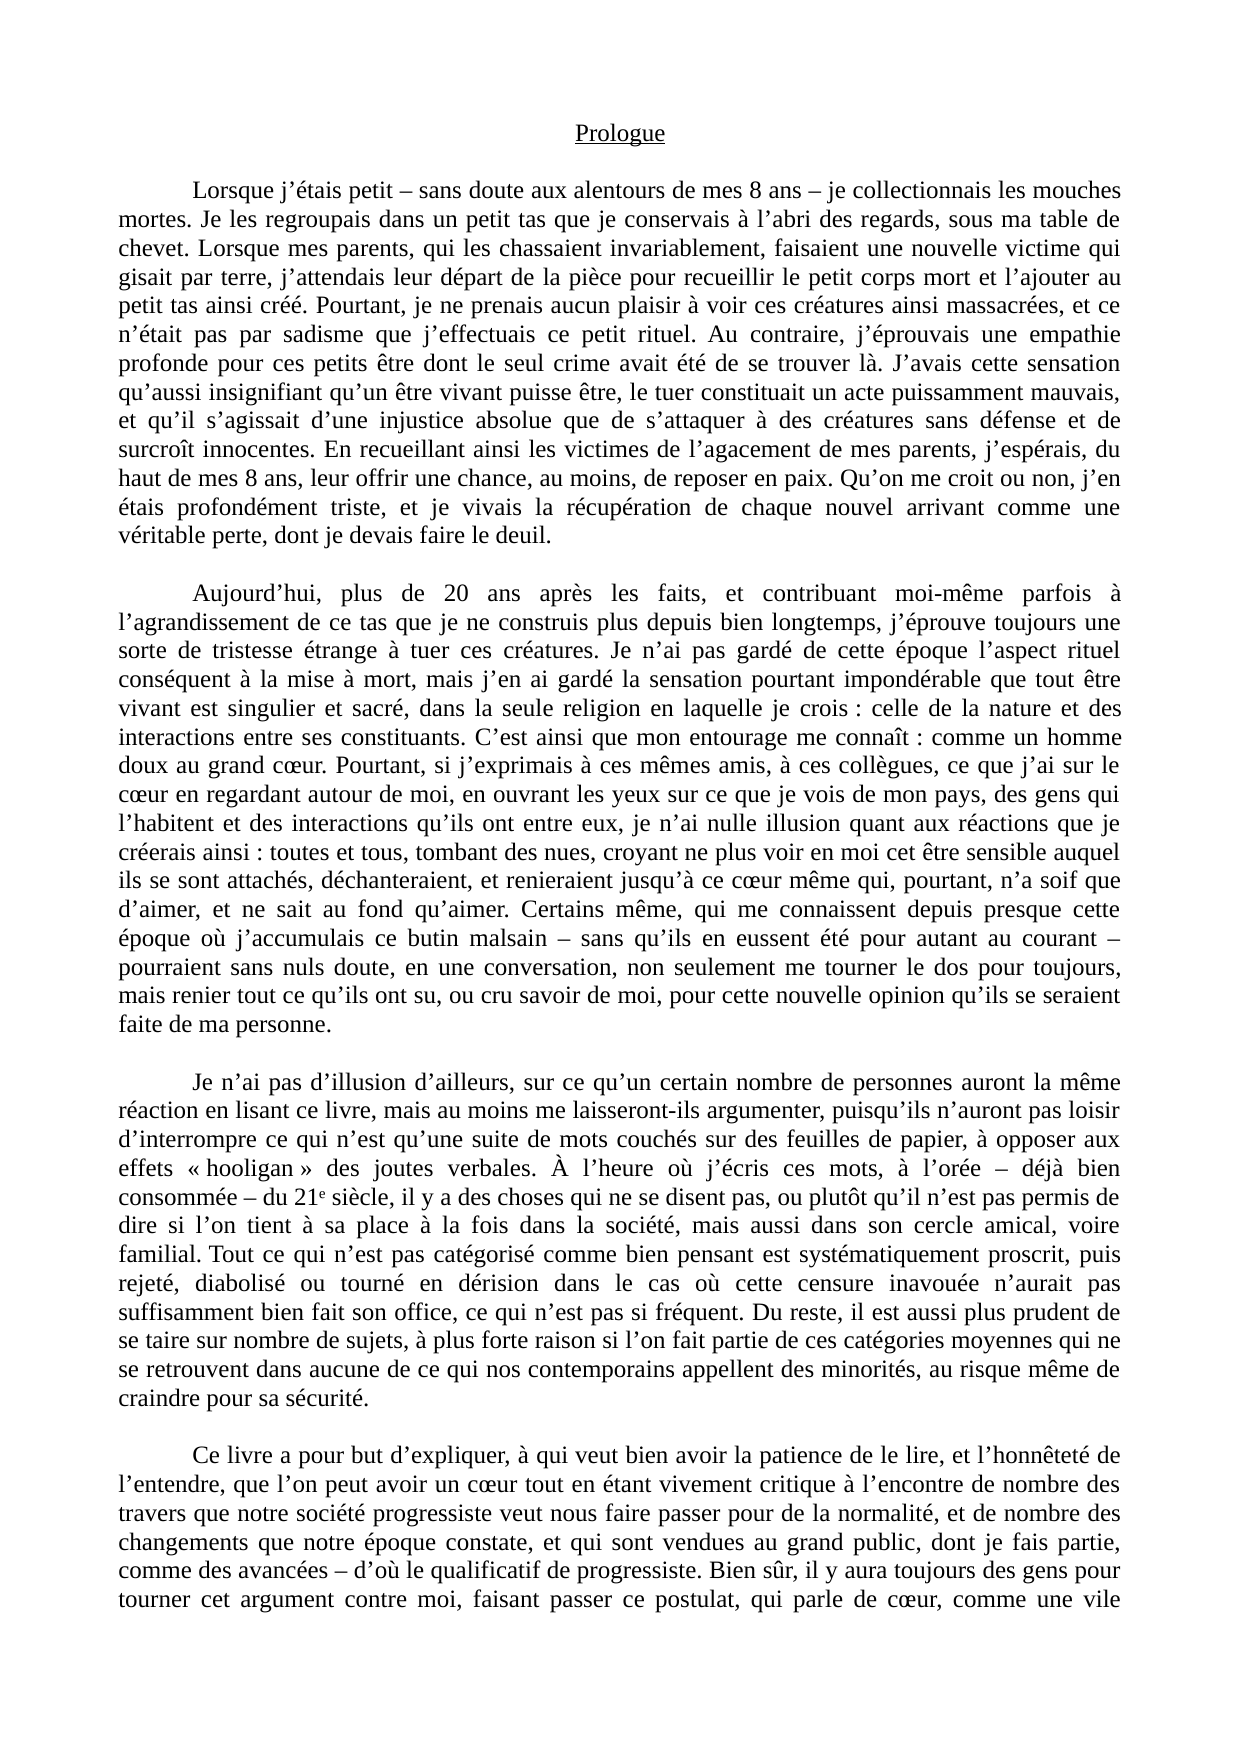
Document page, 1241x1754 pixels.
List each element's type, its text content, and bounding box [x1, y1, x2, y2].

text Prologue [118, 118, 1122, 147]
text Je n’ai pas d’illusion d’ailleurs, sur ce qu’un certain nombre de personnes auront la même réaction en lisant ce livre, mais au moins me laisseront-ils argumenter, puisqu’ils n’auront pas loisir d’interrompre ce qui n’est qu’une suite de mots couchés sur des feuilles de papier, à opposer aux effets « hooligan » des joutes verbales. À l’heure où j’écris ces mots, à l’orée – déjà bien consommée – du 21ᵉ siècle, il y a des choses qui ne se disent pas, ou plutôt qu’il n’est pas permis de dire si l’on tient à sa place à la fois dans la société, mais aussi dans son cercle amical, voire familial. Tout ce qui n’est pas catégorisé comme bien pensant est systématiquement proscrit, puis rejeté, diabolisé ou tourné en dérision dans le cas où cette censure inavouée n’aurait pas suffisamment bien fait son office, ce qui n’est pas si fréquent. Du reste, il est aussi plus prudent de se taire sur nombre de sujets, à plus forte raison si l’on fait partie de ces catégories moyennes qui ne se retrouvent dans aucune de ce qui nos contemporains appellent des minorités, au risque même de craindre pour sa sécurité. [118, 1067, 1122, 1412]
text Aujourd’hui, plus de 20 ans après les faits, et contribuant moi-même parfois à l’agrandissement de ce tas que je ne construis plus depuis bien longtemps, j’éprouve toujours une sorte de tristesse étrange à tuer ces créatures. Je n’ai pas gardé de cette époque l’aspect rituel conséquent à la mise à mort, mais j’en ai gardé la sensation pourtant impondérable que tout être vivant est singulier et sacré, dans la seule religion en laquelle je crois : celle de la nature et des interactions entre ses constituants. C’est ainsi que mon entourage me connaît : comme un homme doux au grand cœur. Pourtant, si j’exprimais à ces mêmes amis, à ces collègues, ce que j’ai sur le cœur en regardant autour de moi, en ouvrant les yeux sur ce que je vois de mon pays, des gens qui l’habitent et des interactions qu’ils ont entre eux, je n’ai nulle illusion quant aux réactions que je créerais ainsi : toutes et tous, tombant des nues, croyant ne plus voir en moi cet être sensible auquel ils se sont attachés, déchanteraient, et renieraient jusqu’à ce cœur même qui, pourtant, n’a soif que d’aimer, et ne sait au fond qu’aimer. Certains même, qui me connaissent depuis presque cette époque où j’accumulais ce butin malsain – sans qu’ils en eussent été pour autant au courant – pourraient sans nuls doute, en une conversation, non seulement me tourner le dos pour toujours, mais renier tout ce qu’ils ont su, ou cru savoir de moi, pour cette nouvelle opinion qu’ils se seraient faite de ma personne. [118, 578, 1122, 1038]
text Ce livre a pour but d’expliquer, à qui veut bien avoir la patience de le lire, et l’honnêteté de l’entendre, que l’on peut avoir un cœur tout en étant vivement critique à l’encontre de nombre des travers que notre société progressiste veut nous faire passer pour de la normalité, et de nombre des changements que notre époque constate, et qui sont vendues au grand public, dont je fais partie, comme des avancées – d’où le qualificatif de progressiste. Bien sûr, il y aura toujours des gens pour tourner cet argument contre moi, faisant passer ce postulat, qui parle de cœur, comme une vile [118, 1441, 1122, 1613]
text Lorsque j’étais petit – sans doute aux alentours de mes 8 ans – je collectionnais les mouches mortes. Je les regroupais dans un petit tas que je conservais à l’abri des regards, sous ma table de chevet. Lorsque mes parents, qui les chassaient invariablement, faisaient une nouvelle victime qui gisait par terre, j’attendais leur départ de la pièce pour recueillir le petit corps mort et l’ajouter au petit tas ainsi créé. Pourtant, je ne prenais aucun plaisir à voir ces créatures ainsi massacrées, et ce n’était pas par sadisme que j’effectuais ce petit rituel. Au contraire, j’éprouvais une empathie profonde pour ces petits être dont le seul crime avait été de se trouver là. J’avais cette sensation qu’aussi insignifiant qu’un être vivant puisse être, le tuer constituait un acte puissamment mauvais, et qu’il s’agissait d’une injustice absolue que de s’attaquer à des créatures sans défense et de surcroît innocentes. En recueillant ainsi les victimes de l’agacement de mes parents, j’espérais, du haut de mes 8 ans, leur offrir une chance, au moins, de reposer en paix. Qu’on me croit ou non, j’en étais profondément triste, et je vivais la récupération de chaque nouvel arrivant comme une véritable perte, dont je devais faire le deuil. [118, 176, 1122, 549]
